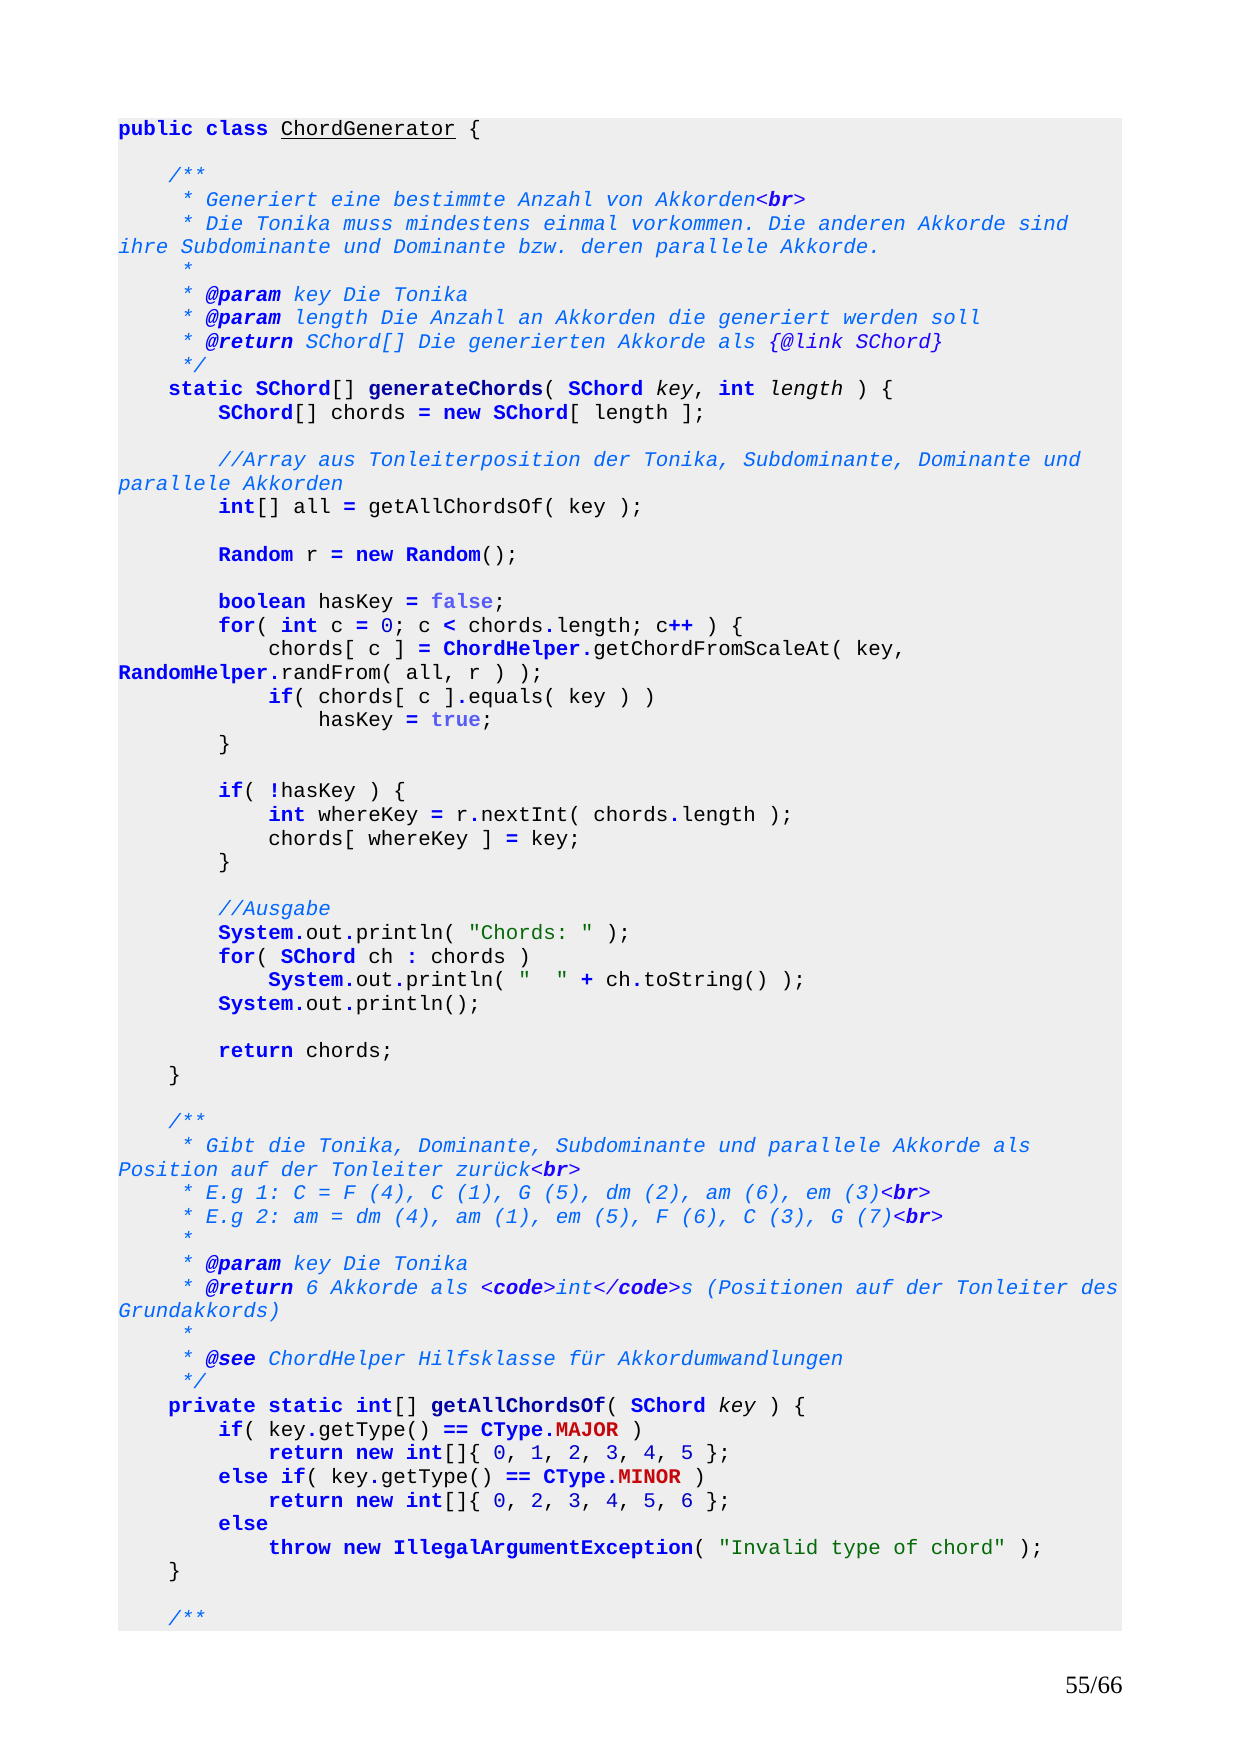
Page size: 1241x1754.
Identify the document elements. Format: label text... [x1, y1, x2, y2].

text chords[ whereKey ] = key; [118, 827, 1122, 851]
text System.out.println(); [118, 993, 1122, 1017]
text /** [118, 1111, 1122, 1135]
text * [118, 1229, 1122, 1253]
text //Ausgabe [118, 898, 1122, 922]
text private static int[] getAllChordsOf( SChord key ) { [118, 1395, 1122, 1419]
text static SChord[] generateChords( SChord key, int length ) { [118, 378, 1122, 402]
text int whereKey = r.nextInt( chords.length ); [118, 804, 1122, 827]
text else if( key.getType() == CType.MINOR ) [118, 1466, 1122, 1489]
text System.out.println( " " + ch.toString() ); [118, 969, 1122, 993]
text Random r = new Random(); [118, 544, 1122, 567]
text chords[ c ] = ChordHelper.getChordFromScaleAt( key, RandomHelper.randFrom( all, r ) ); [118, 638, 1122, 686]
text //Array aus Tonleiterposition der Tonika, Subdominante, Dominante und parallele Akkorden [118, 449, 1122, 496]
text for( SChord ch : chords ) [118, 946, 1122, 969]
text } [118, 1561, 1122, 1584]
text */ [118, 1371, 1122, 1395]
text for( int c = 0; c < chords.length; c++ ) { [118, 615, 1122, 638]
text */ [118, 354, 1122, 378]
text * @param key Die Tonika [118, 284, 1122, 307]
text * @return 6 Akkorde als <code>int</code>s (Positionen auf der Tonleiter des Grundakkords) [118, 1277, 1122, 1324]
text SChord[] chords = new SChord[ length ]; [118, 402, 1122, 426]
text * Gibt die Tonika, Dominante, Subdominante und parallele Akkorde als Position auf der Tonleiter zurück<br> [118, 1135, 1122, 1182]
text * Die Tonika muss mindestens einmal vorkommen. Die anderen Akkorde sind ihre Subdominante und Dominante bzw. deren parallele Akkorde. [118, 213, 1122, 260]
text } [118, 1064, 1122, 1088]
text } [118, 851, 1122, 875]
text /** [118, 1608, 1122, 1631]
text return new int[]{ 0, 1, 2, 3, 4, 5 }; [118, 1442, 1122, 1466]
text if( !hasKey ) { [118, 780, 1122, 804]
text if( key.getType() == CType.MAJOR ) [118, 1419, 1122, 1442]
text System.out.println( "Chords: " ); [118, 922, 1122, 946]
text * @param length Die Anzahl an Akkorden die generiert werden soll [118, 307, 1122, 331]
text * [118, 260, 1122, 284]
text * E.g 2: am = dm (4), am (1), em (5), F (6), C (3), G (7)<br> [118, 1206, 1122, 1229]
text * @see ChordHelper Hilfsklasse für Akkordumwandlungen [118, 1348, 1122, 1371]
text * Generiert eine bestimmte Anzahl von Akkorden<br> [118, 189, 1122, 213]
text return chords; [118, 1040, 1122, 1064]
text * @param key Die Tonika [118, 1253, 1122, 1277]
text } [118, 733, 1122, 757]
text * [118, 1324, 1122, 1348]
text public class ChordGenerator { [118, 118, 1122, 142]
text boolean hasKey = false; [118, 591, 1122, 615]
text else [118, 1513, 1122, 1537]
text int[] all = getAllChordsOf( key ); [118, 496, 1122, 520]
text * E.g 1: C = F (4), C (1), G (5), dm (2), am (6), em (3)<br> [118, 1182, 1122, 1206]
text /** [118, 165, 1122, 189]
text throw new IllegalArgumentException( "Invalid type of chord" ); [118, 1537, 1122, 1561]
text if( chords[ c ].equals( key ) ) [118, 686, 1122, 709]
text return new int[]{ 0, 2, 3, 4, 5, 6 }; [118, 1489, 1122, 1513]
text hasKey = true; [118, 709, 1122, 733]
text * @return SChord[] Die generierten Akkorde als {@link SChord} [118, 331, 1122, 354]
